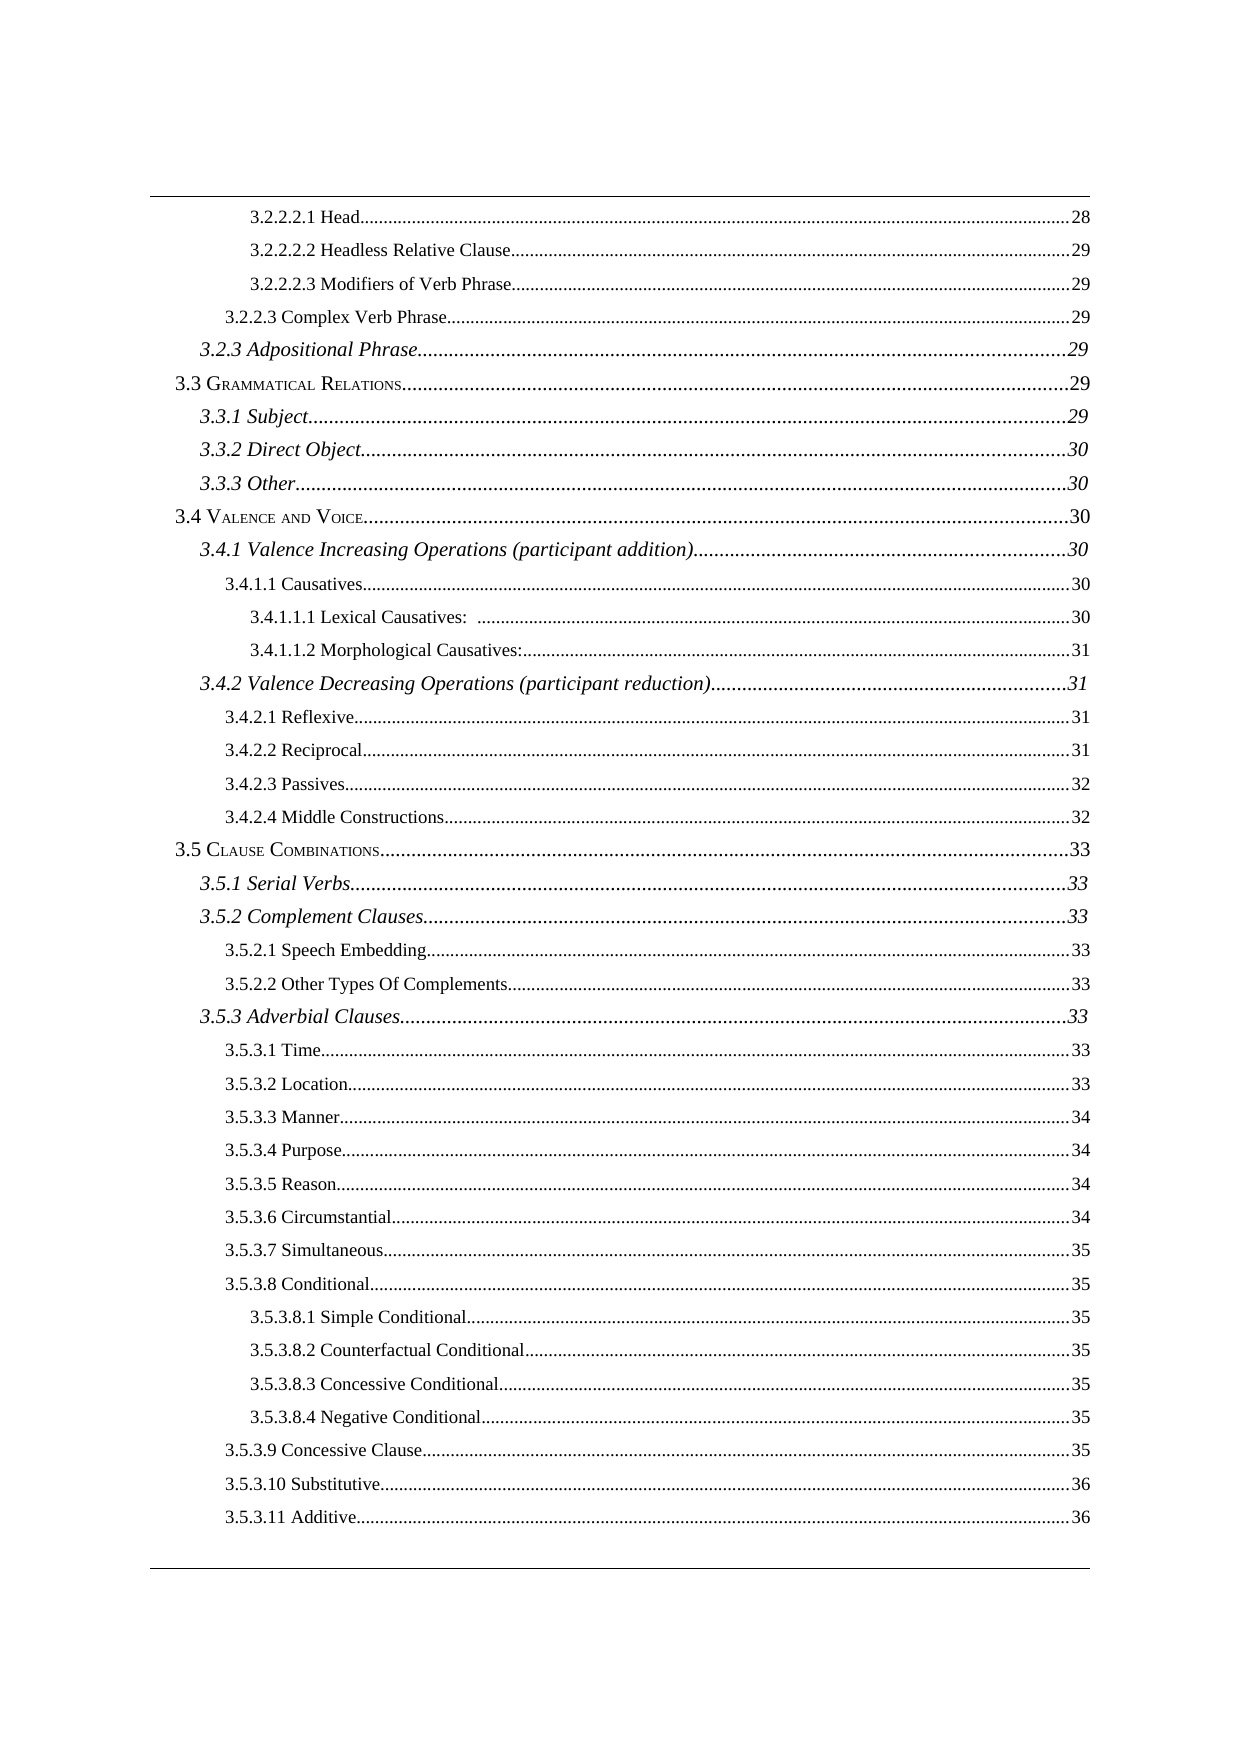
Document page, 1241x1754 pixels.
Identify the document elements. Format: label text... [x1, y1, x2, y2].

text 3.4.2 Valence Decreasing Operations (participant reduction) 31 [200, 663, 1090, 697]
text 3.5.3.2 Location 33 [225, 1063, 1090, 1097]
text 3.5.3.7 Simultaneous 35 [225, 1230, 1090, 1263]
text 3.5.3.9 Concessive Clause 35 [225, 1430, 1090, 1463]
text 3.4.1 Valence Increasing Operations (participant addition) 30 [200, 530, 1090, 563]
text 3.4 Valence and Voice 30 [175, 497, 1090, 530]
text 3.5.2.1 Speech Embedding 33 [225, 930, 1090, 963]
text 3.2.2.2.1 Head 28 [250, 197, 1090, 230]
text 3.5.3.3 Manner 34 [225, 1097, 1090, 1130]
text 3.2.3 Adpositional Phrase 29 [200, 330, 1090, 363]
text 3.5.3.6 Circumstantial 34 [225, 1197, 1090, 1230]
text 3.4.2.1 Reflexive 31 [225, 697, 1090, 730]
text 3.5.3.4 Purpose 34 [225, 1130, 1090, 1163]
text 3.5.3.10 Substitutive 36 [225, 1463, 1090, 1497]
text 3.3.1 Subject 29 [200, 397, 1090, 430]
text 3.2.2.3 Complex Verb Phrase 29 [225, 297, 1090, 330]
text 3.2.2.2.3 Modifiers of Verb Phrase 29 [250, 263, 1090, 297]
text 3.5.3.8.1 Simple Conditional 35 [250, 1297, 1090, 1330]
text 3.5.3.1 Time 33 [225, 1030, 1090, 1063]
text 3.4.2.4 Middle Constructions 32 [225, 797, 1090, 830]
text 3.5.3.8 Conditional 35 [225, 1263, 1090, 1297]
text 3.5.3.5 Reason 34 [225, 1163, 1090, 1197]
text 3.5.3.8.2 Counterfactual Conditional 35 [250, 1330, 1090, 1363]
text 3.5.2.2 Other Types Of Complements 33 [225, 963, 1090, 997]
text 3.4.1.1 Causatives 30 [225, 563, 1090, 597]
text 3.4.1.1.1 Lexical Causatives: 30 [250, 597, 1090, 630]
text 3.4.2.3 Passives 32 [225, 763, 1090, 797]
text 3.5.3.8.4 Negative Conditional 35 [250, 1397, 1090, 1430]
text 3.4.2.2 Reciprocal 31 [225, 730, 1090, 763]
text 3.4.1.1.2 Morphological Causatives: 31 [250, 630, 1090, 663]
text 3.5.2 Complement Clauses 33 [200, 897, 1090, 930]
text 3.5 Clause Combinations 33 [175, 830, 1090, 863]
text 3.2.2.2.2 Headless Relative Clause 29 [250, 230, 1090, 263]
text 3.5.1 Serial Verbs 33 [200, 863, 1090, 897]
text 3.3.3 Other 30 [200, 463, 1090, 497]
text 3.5.3.11 Additive 36 [225, 1497, 1090, 1530]
text 3.3.2 Direct Object 30 [200, 430, 1090, 463]
text 3.5.3.8.3 Concessive Conditional 35 [250, 1363, 1090, 1397]
text 3.3 Grammatical Relations 29 [175, 363, 1090, 397]
text 3.5.3 Adverbial Clauses 33 [200, 997, 1090, 1030]
